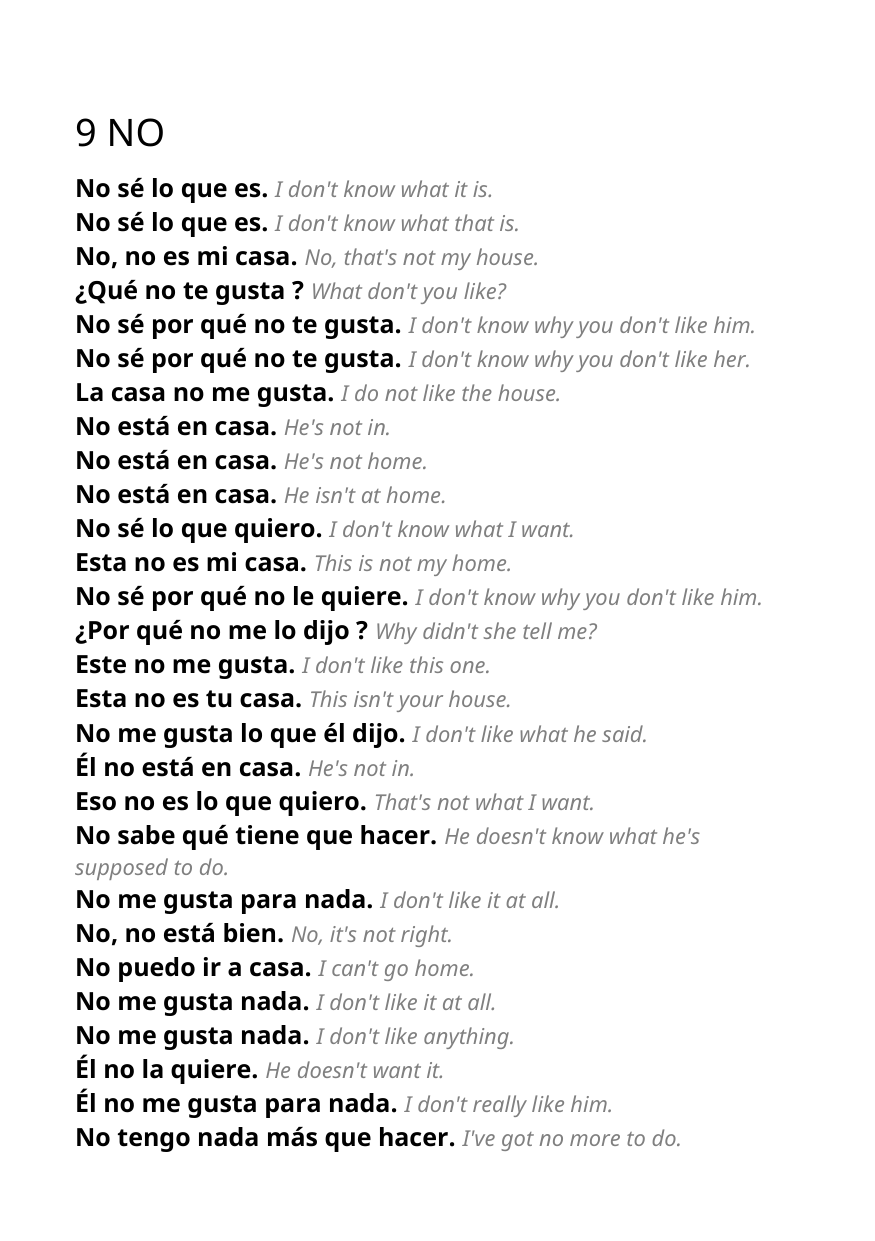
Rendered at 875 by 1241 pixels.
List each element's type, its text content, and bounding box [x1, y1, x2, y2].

text La casa no me gusta. I do not like the house. [75, 374, 799, 409]
text Esta no es tu casa. This isn't your house. [75, 681, 799, 715]
text ¿Por qué no me lo dijo ? Why didn't she tell me? [75, 613, 799, 647]
text No sé lo que es. I don't know what that is. [75, 204, 799, 238]
text No me gusta para nada. I don't like it at all. [75, 881, 799, 915]
text No está en casa. He's not in. [75, 409, 799, 443]
text No sé por qué no te gusta. I don't know why you don't like her. [75, 341, 799, 374]
text No sé lo que es. I don't know what it is. [75, 170, 799, 204]
text No está en casa. He's not home. [75, 443, 799, 477]
text No sé por qué no le quiere. I don't know why you don't like him. [75, 579, 799, 613]
text No, no es mi casa. No, that's not my house. [75, 238, 799, 272]
text Él no la quiere. He doesn't want it. [75, 1052, 799, 1086]
text No sé lo que quiero. I don't know what I want. [75, 511, 799, 545]
text No me gusta lo que él dijo. I don't like what he said. [75, 715, 799, 749]
text No, no está bien. No, it's not right. [75, 915, 799, 949]
text Este no me gusta. I don't like this one. [75, 647, 799, 681]
text Él no me gusta para nada. I don't really like him. [75, 1086, 799, 1120]
text No puedo ir a casa. I can't go home. [75, 949, 799, 983]
text Esta no es mi casa. This is not my home. [75, 545, 799, 579]
text ¿Qué no te gusta ? What don't you like? [75, 272, 799, 306]
text No me gusta nada. I don't like it at all. [75, 983, 799, 1017]
text No está en casa. He isn't at home. [75, 477, 799, 511]
text No sé por qué no te gusta. I don't know why you don't like him. [75, 306, 799, 341]
text Él no está en casa. He's not in. [75, 749, 799, 783]
text No tengo nada más que hacer. I've got no more to do. [75, 1120, 799, 1154]
text Eso no es lo que quiero. That's not what I want. [75, 783, 799, 817]
text No me gusta nada. I don't like anything. [75, 1017, 799, 1052]
subtitle 9 NO [75, 106, 799, 158]
text No sabe qué tiene que hacer. He doesn't know what he's supposed to do. [75, 817, 799, 881]
